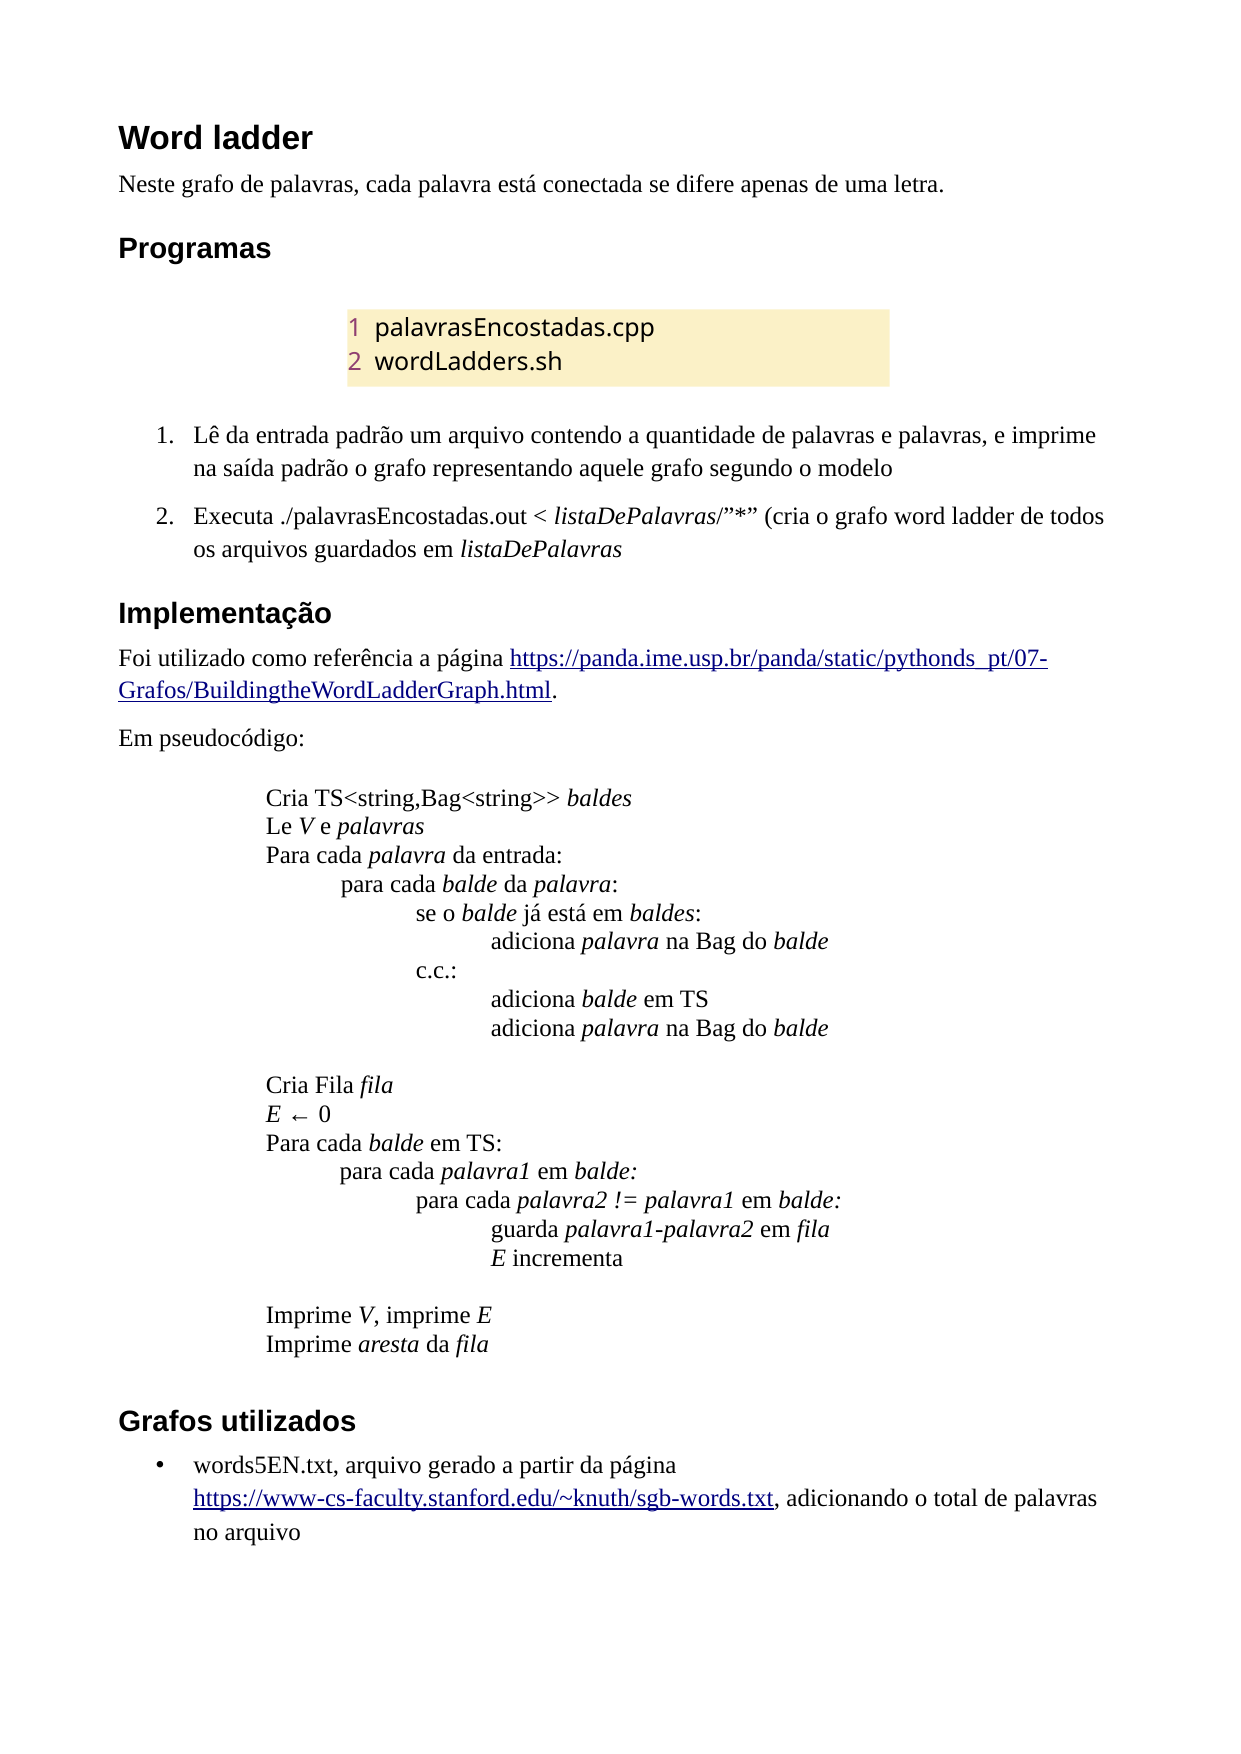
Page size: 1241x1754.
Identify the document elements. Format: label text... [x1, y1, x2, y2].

text Neste grafo de palavras, cada palavra está conectada se difere apenas de uma letra. [118, 169, 1122, 198]
list Lê da entrada padrão um arquivo contendo a quantidade de palavras e palavras, e imprime na saída padrão o grafo representando aquele grafo segundo o modelo [156, 421, 1122, 482]
subtitle Grafos utilizados [118, 1404, 1122, 1438]
text Foi utilizado como referência a página https://panda.ime.usp.br/panda/static/pythonds_pt/07-Grafos/BuildingtheWordLadderGraph.html. [118, 643, 1122, 704]
subtitle Word ladder [118, 118, 1122, 157]
text Em pseudocódigo: [118, 723, 1122, 752]
subtitle Implementação [118, 596, 1122, 630]
subtitle Programas [118, 231, 1122, 265]
list Executa ./palavrasEncostadas.out < listaDePalavras/”*” (cria o grafo word ladder de todos os arquivos guardados em listaDePalavras [156, 501, 1122, 563]
list words5EN.txt, arquivo gerado a partir da página https://www-cs-faculty.stanford.edu/~knuth/sgb-words.txt, adicionando o total de palavras no arquivo [156, 1451, 1122, 1545]
